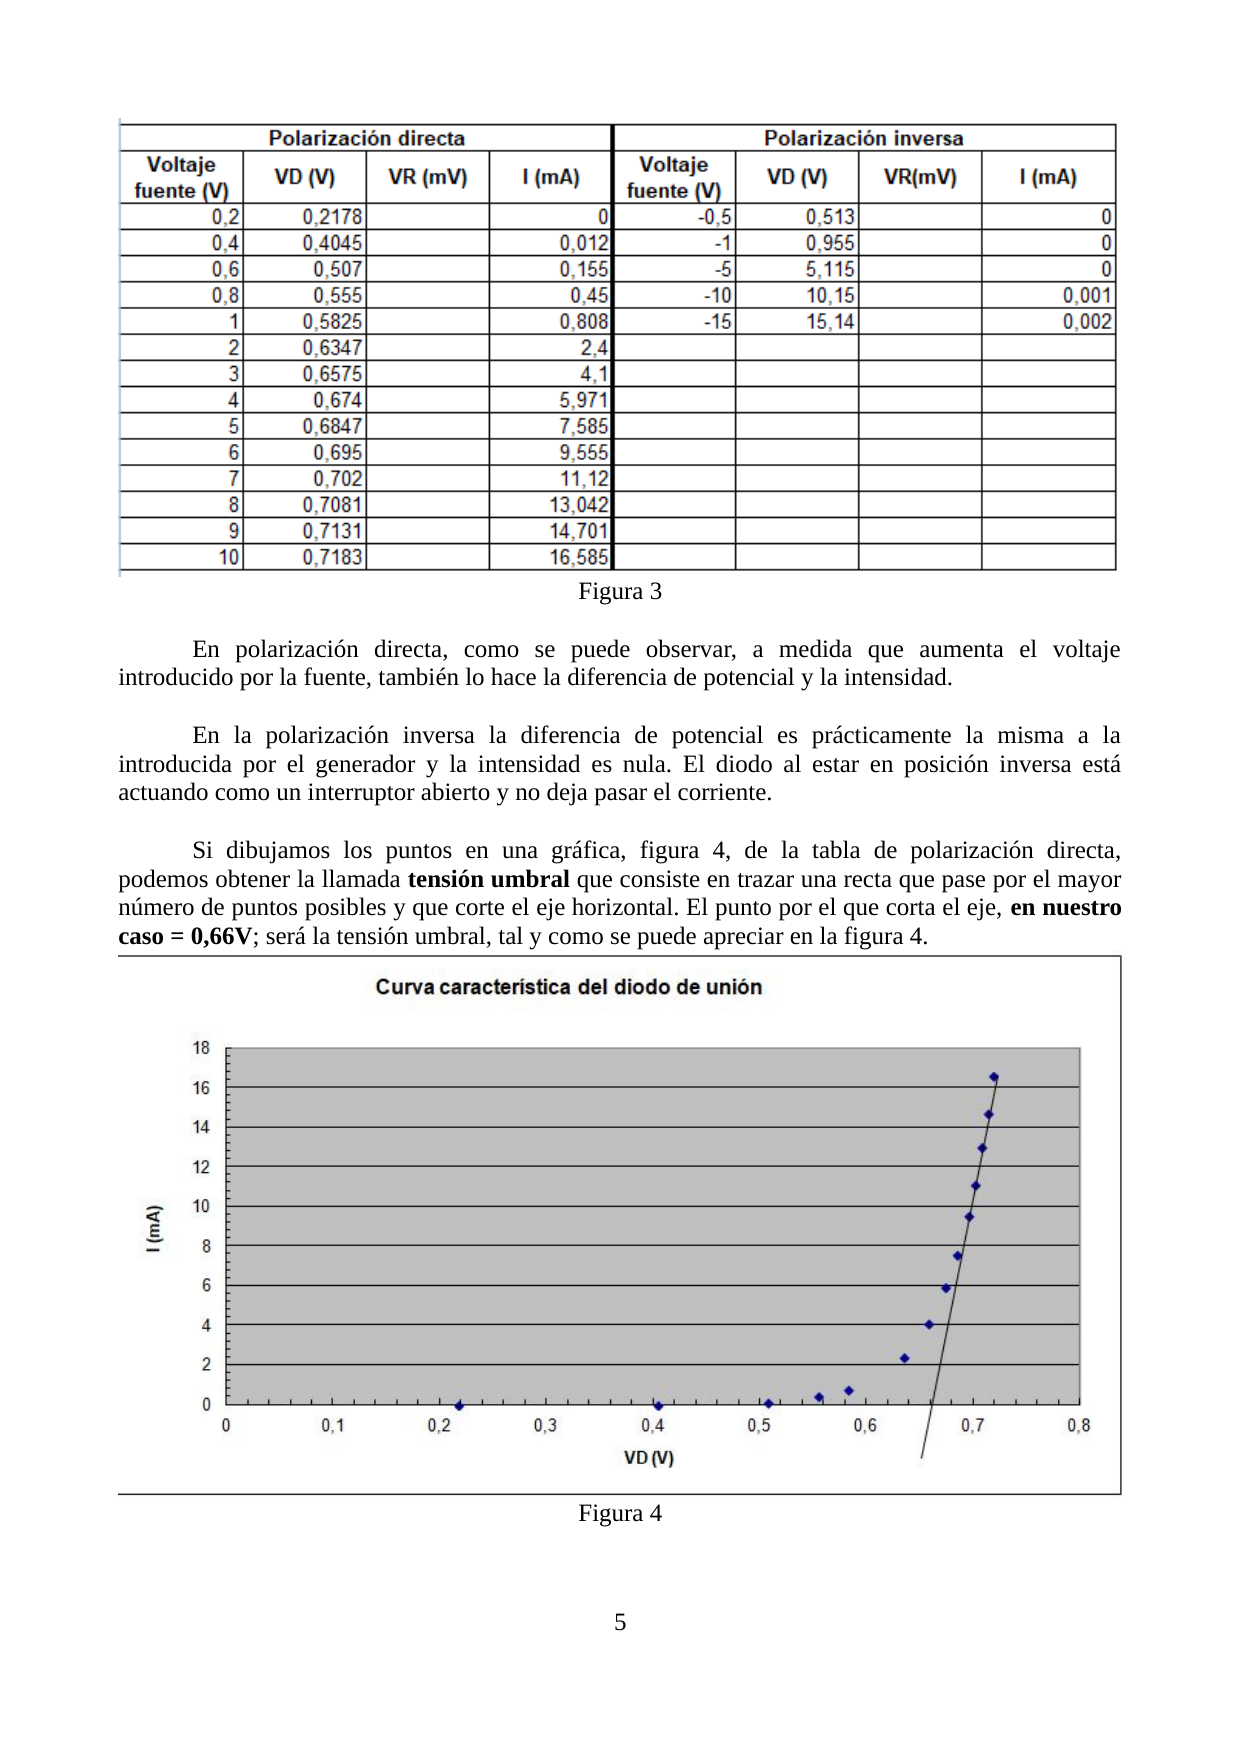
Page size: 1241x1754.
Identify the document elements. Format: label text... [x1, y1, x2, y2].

picture [118, 118, 1123, 577]
text En polarización directa, como se puede observar, a medida que aumenta el voltaje introducido por la fuente, también lo hace la diferencia de potencial y la intensidad. [118, 634, 1122, 691]
text Si dibujamos los puntos en una gráfica, figura 4, de la tabla de polarización directa, podemos obtener la llamada tensión umbral que consiste en trazar una recta que pase por el mayor número de puntos posibles y que corte el eje horizontal. El punto por el que corta el eje, en nuestro caso = 0,66V; será la tensión umbral, tal y como se puede apreciar en la figura 4. [118, 835, 1122, 950]
text Figura 4 [118, 1499, 1122, 1527]
text Figura 3 [118, 577, 1122, 605]
text En la polarización inversa la diferencia de potencial es prácticamente la misma a la introducida por el generador y la intensidad es nula. El diodo al estar en posición inversa está actuando como un interruptor abierto y no deja pasar el corriente. [118, 720, 1122, 806]
picture [118, 950, 1123, 1499]
